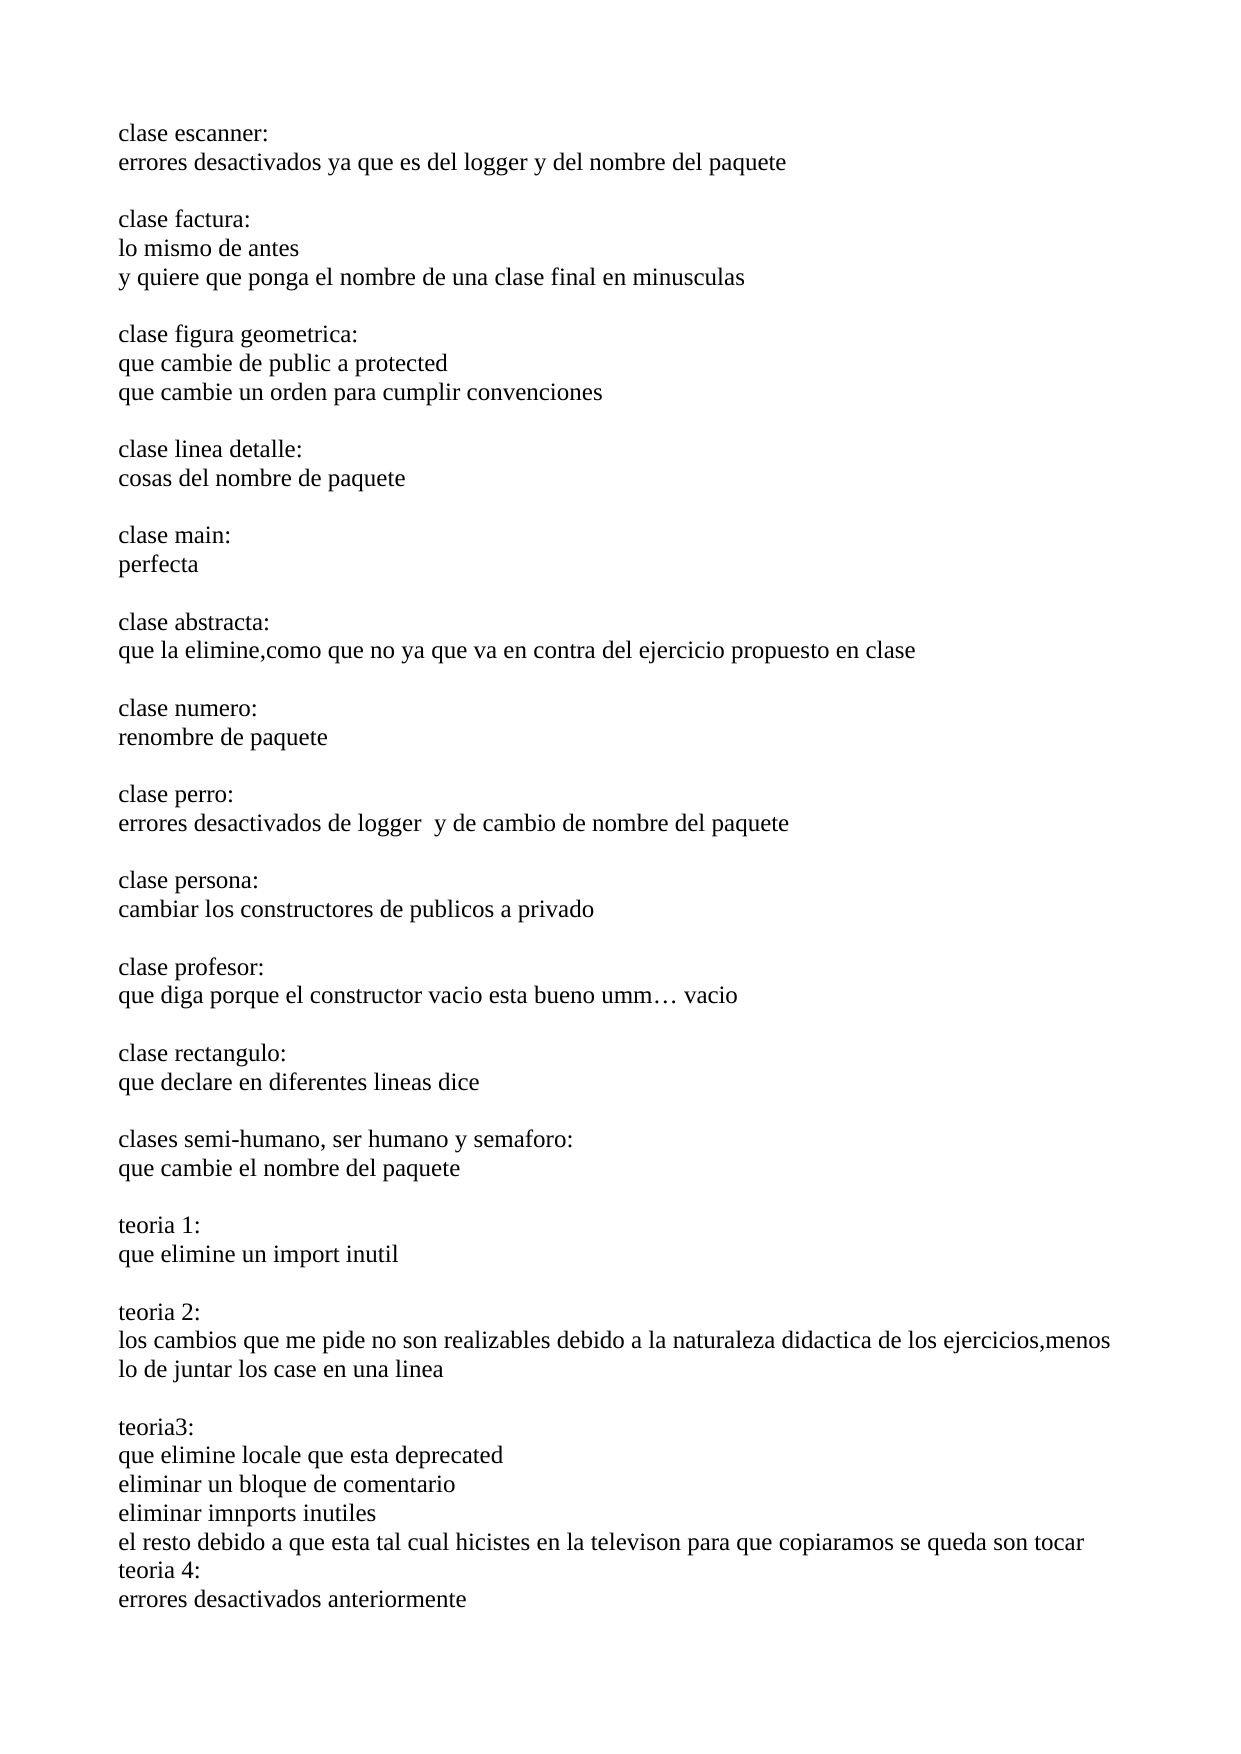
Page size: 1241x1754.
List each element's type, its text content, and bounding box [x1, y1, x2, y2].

text errores desactivados ya que es del logger y del nombre del paquete [118, 147, 1122, 176]
text teoria 2: [118, 1297, 1122, 1326]
text cosas del nombre de paquete [118, 463, 1122, 492]
text clase numero: [118, 693, 1122, 722]
text lo mismo de antes [118, 233, 1122, 262]
text los cambios que me pide no son realizables debido a la naturaleza didactica de los ejercicios,menos lo de juntar los case en una linea [118, 1326, 1122, 1383]
text que cambie de public a protected [118, 348, 1122, 377]
text clase figura geometrica: [118, 319, 1122, 348]
text y quiere que ponga el nombre de una clase final en minusculas [118, 262, 1122, 291]
text que cambie el nombre del paquete [118, 1153, 1122, 1182]
text clase escanner: [118, 118, 1122, 147]
text el resto debido a que esta tal cual hicistes en la televison para que copiaramos se queda son tocar [118, 1527, 1122, 1556]
text teoria3: [118, 1412, 1122, 1441]
text clase factura: [118, 204, 1122, 233]
text errores desactivados anteriormente [118, 1584, 1122, 1613]
text teoria 1: [118, 1211, 1122, 1239]
text perfecta [118, 549, 1122, 578]
text errores desactivados de logger y de cambio de nombre del paquete [118, 808, 1122, 837]
text teoria 4: [118, 1556, 1122, 1584]
text que declare en diferentes lineas dice [118, 1067, 1122, 1096]
text clase main: [118, 521, 1122, 549]
text clase linea detalle: [118, 434, 1122, 463]
text que elimine un import inutil [118, 1239, 1122, 1268]
text clase rectangulo: [118, 1038, 1122, 1067]
text renombre de paquete [118, 722, 1122, 751]
text que diga porque el constructor vacio esta bueno umm… vacio [118, 981, 1122, 1009]
text eliminar imnports inutiles [118, 1498, 1122, 1527]
text clase abstracta: [118, 607, 1122, 636]
text clase persona: [118, 866, 1122, 894]
text eliminar un bloque de comentario [118, 1469, 1122, 1498]
text que elimine locale que esta deprecated [118, 1441, 1122, 1469]
text que la elimine,como que no ya que va en contra del ejercicio propuesto en clase [118, 636, 1122, 664]
text cambiar los constructores de publicos a privado [118, 894, 1122, 923]
text que cambie un orden para cumplir convenciones [118, 377, 1122, 406]
text clase profesor: [118, 952, 1122, 981]
text clase perro: [118, 779, 1122, 808]
text clases semi-humano, ser humano y semaforo: [118, 1124, 1122, 1153]
